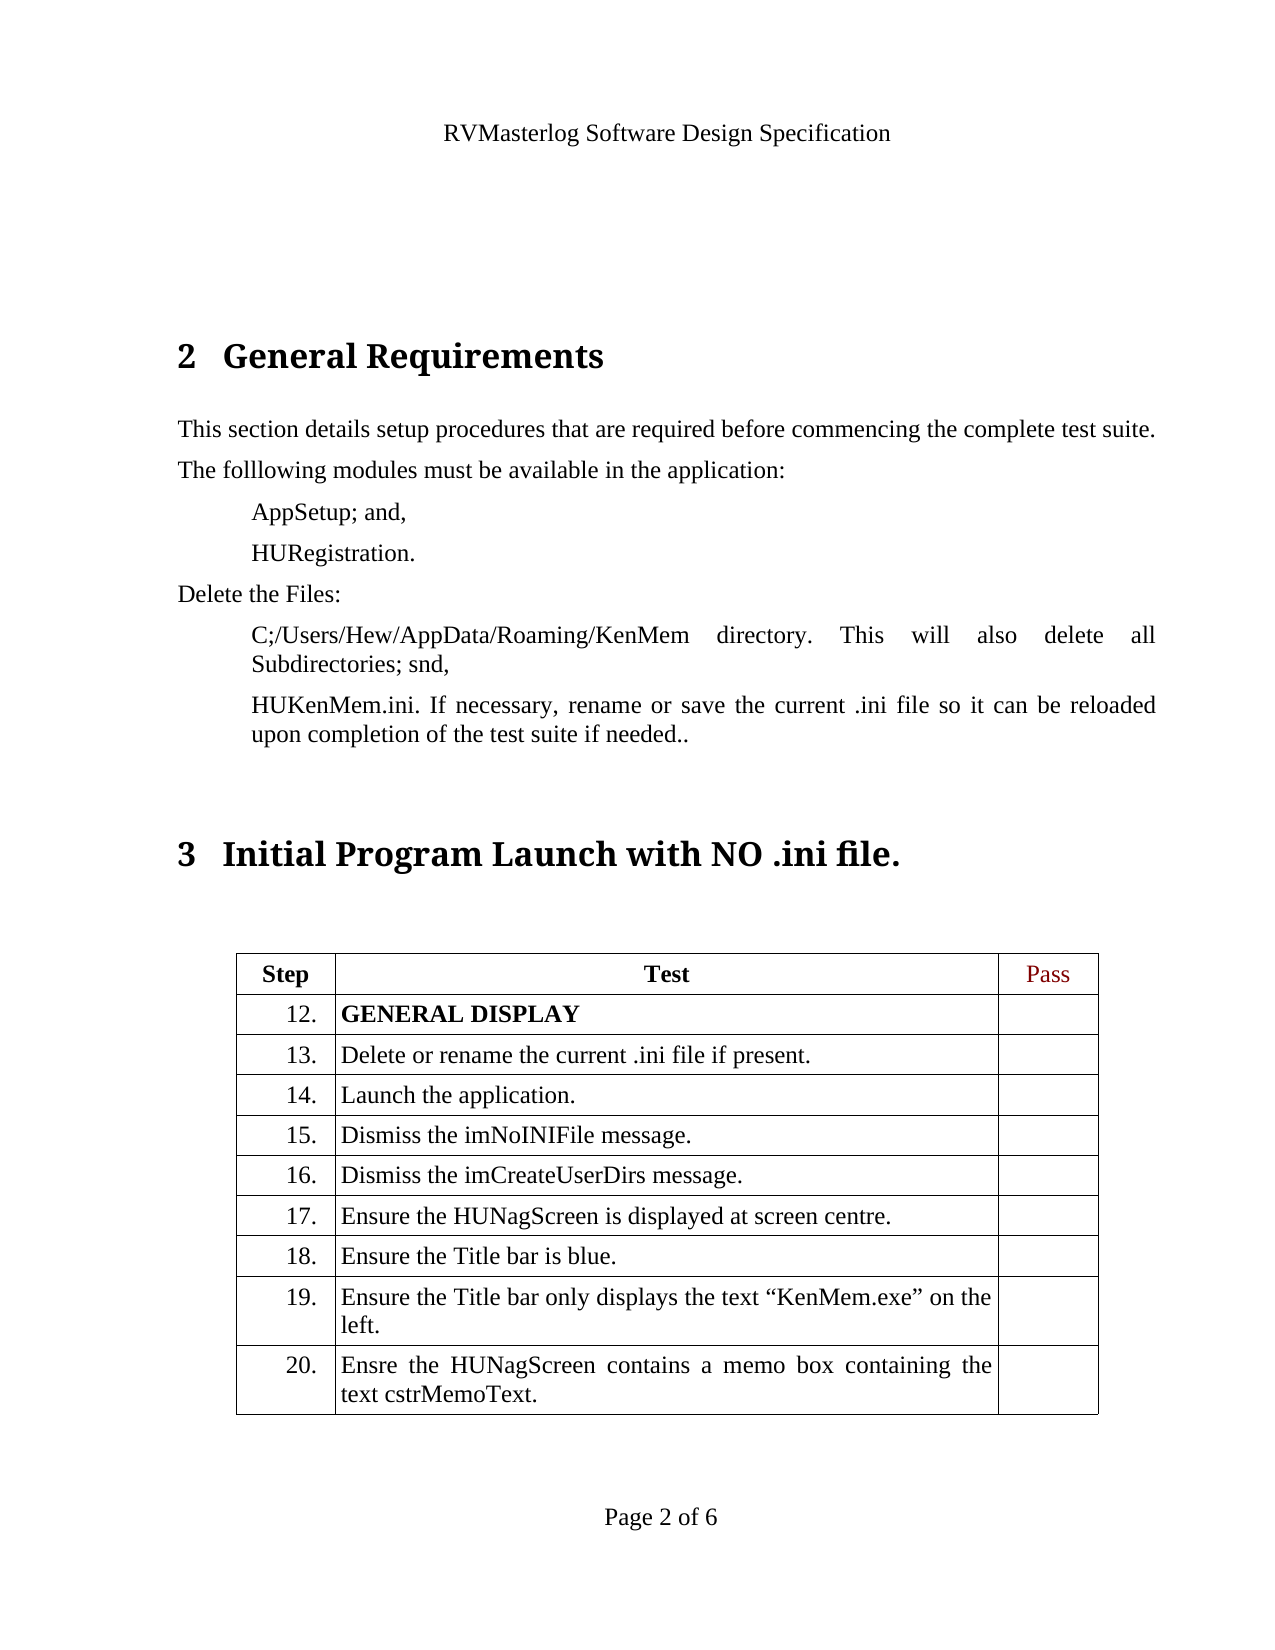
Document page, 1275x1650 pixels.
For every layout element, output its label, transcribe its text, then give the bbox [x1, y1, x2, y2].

table_cell Ensure the Title bar is blue. [336, 1236, 998, 1276]
table_cell [237, 1075, 335, 1114]
table_header Test [336, 954, 998, 993]
table_cell Dismiss the imCreateUserDirs message. [336, 1156, 998, 1195]
table_cell Delete or rename the current .ini file if present. [336, 1035, 998, 1074]
text C;/Users/Hew/AppData/Roaming/KenMem directory. This will also delete all Subdirectories; snd, [251, 620, 1157, 678]
table_cell [999, 1116, 1098, 1155]
table_cell [999, 1035, 1098, 1074]
table_cell GENERAL DISPLAY [336, 995, 998, 1034]
table_cell [237, 1156, 335, 1195]
text HUKenMem.ini. If necessary, rename or save the current .ini file so it can be reloaded upon completion of the test suite if needed.. [251, 690, 1157, 748]
subtitle Initial Program Launch with NO .ini file. [177, 831, 1157, 877]
table_cell [237, 1277, 335, 1345]
table_cell Ensre the HUNagScreen contains a memo box containing the text cstrMemoText. [336, 1346, 998, 1414]
table_cell [999, 995, 1098, 1034]
table_cell Ensure the HUNagScreen is displayed at screen centre. [336, 1196, 998, 1235]
table_cell [999, 1196, 1098, 1235]
table_cell Ensure the Title bar only displays the text “KenMem.exe” on the left. [336, 1277, 998, 1345]
table_cell Launch the application. [336, 1075, 998, 1114]
table_cell [237, 1116, 335, 1155]
text HURegistration. [251, 538, 1157, 567]
table_cell [999, 1346, 1098, 1414]
text Delete the Files: [177, 579, 1157, 608]
table_cell Dismiss the imNoINIFile message. [336, 1116, 998, 1155]
subtitle General Requirements [177, 333, 1157, 379]
text This section details setup procedures that are required before commencing the complete test suite. [177, 414, 1157, 443]
table_header Step [237, 954, 335, 993]
table_cell [237, 1346, 335, 1414]
table_cell [237, 1196, 335, 1235]
text The folllowing modules must be available in the application: [177, 455, 1157, 484]
table_cell [999, 1277, 1098, 1345]
table_cell [999, 1156, 1098, 1195]
table_cell [237, 1236, 335, 1276]
table_cell [999, 1236, 1098, 1276]
table_cell [999, 1075, 1098, 1114]
table_header Pass [999, 954, 1098, 993]
text AppSetup; and, [251, 497, 1157, 525]
table_cell [237, 1035, 335, 1074]
table_cell [237, 995, 335, 1034]
